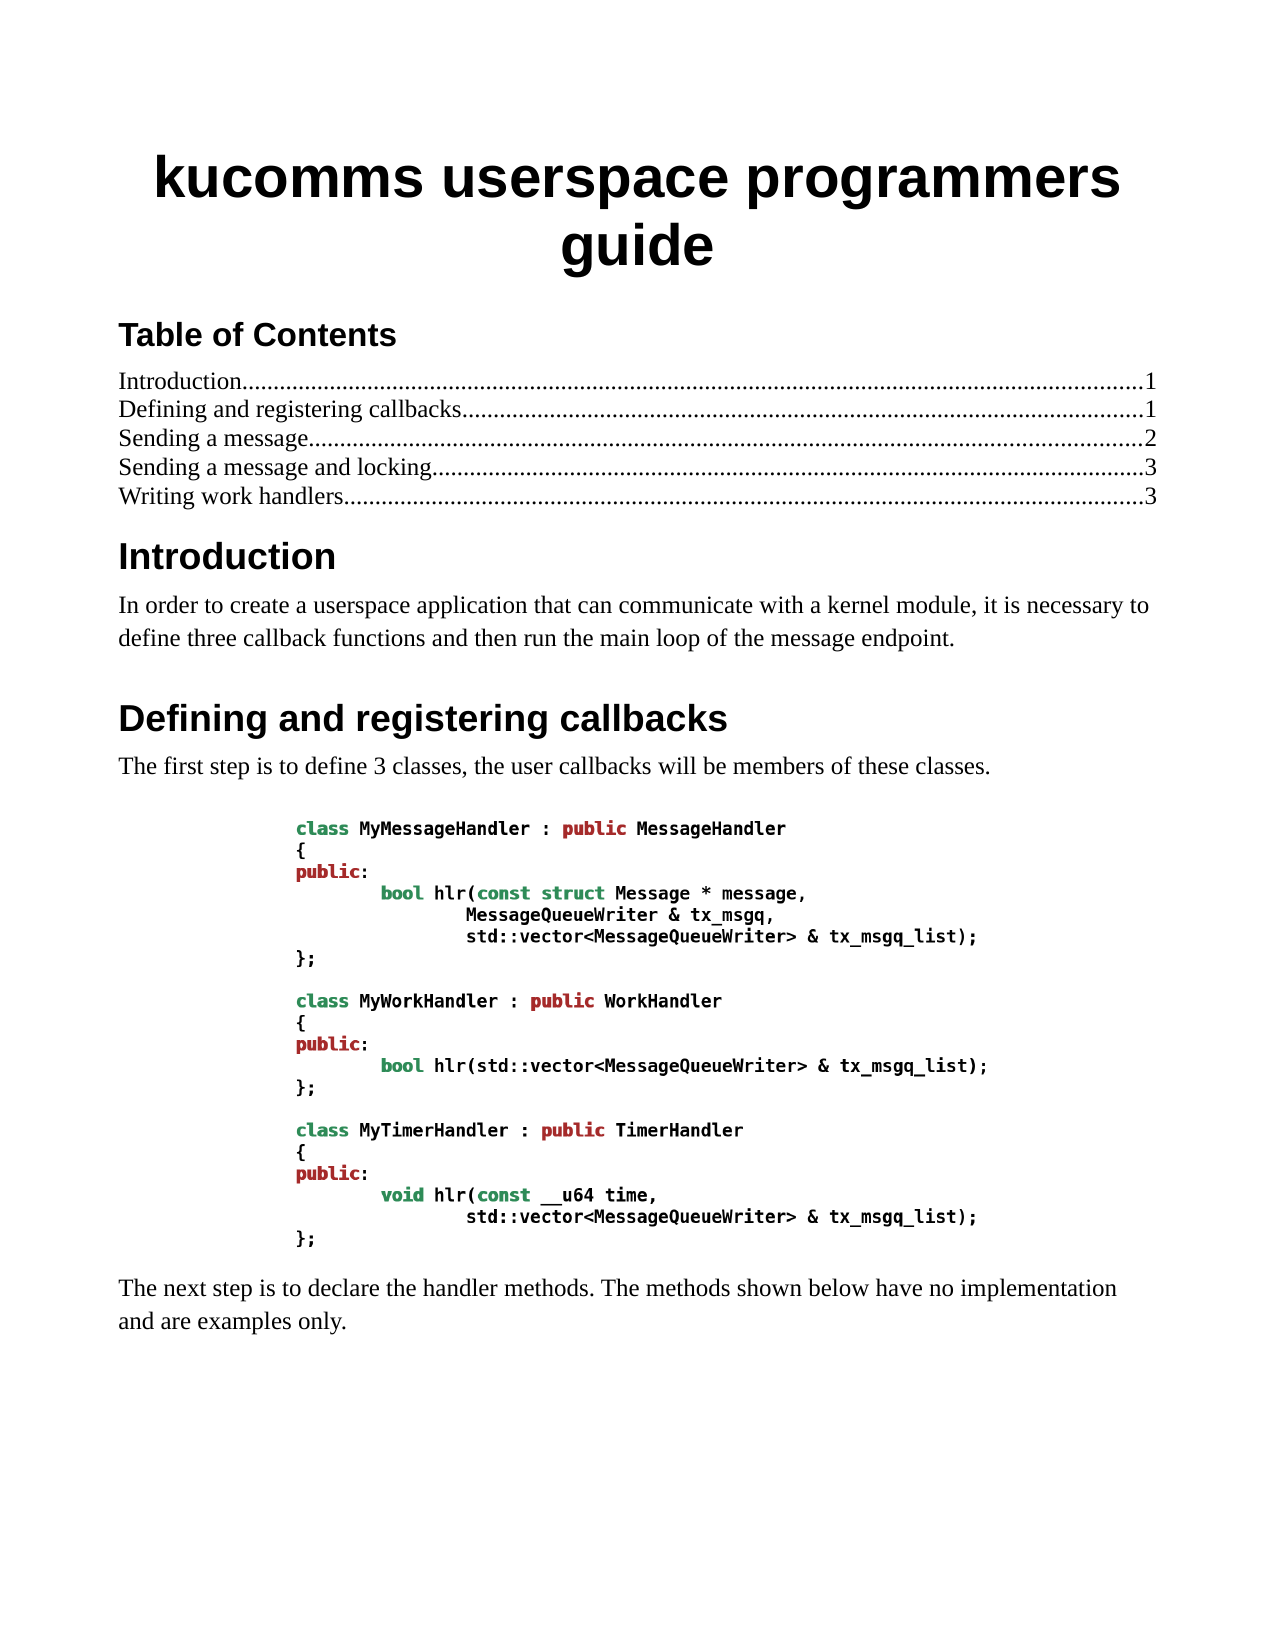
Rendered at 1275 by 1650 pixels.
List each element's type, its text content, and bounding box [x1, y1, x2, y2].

subtitle Introduction [118, 534, 1157, 578]
text Introduction 1 [118, 366, 1157, 394]
title kucomms userspace programmers guide [118, 143, 1157, 277]
text Writing work handlers 3 [118, 481, 1157, 509]
text Sending a message 2 [118, 423, 1157, 452]
picture [279, 798, 996, 1269]
text The next step is to declare the handler methods. The methods shown below have no implementation and are examples only. [118, 799, 1157, 1334]
text Sending a message and locking 3 [118, 452, 1157, 481]
subtitle Defining and registering callbacks [118, 696, 1157, 739]
subtitle Table of Contents [118, 315, 1157, 353]
text Defining and registering callbacks 1 [118, 394, 1157, 423]
text The first step is to define 3 classes, the user callbacks will be members of these classes. [118, 751, 1157, 780]
text In order to create a userspace application that can communicate with a kernel module, it is necessary to define three callback functions and then run the main loop of the message endpoint. [118, 590, 1157, 652]
